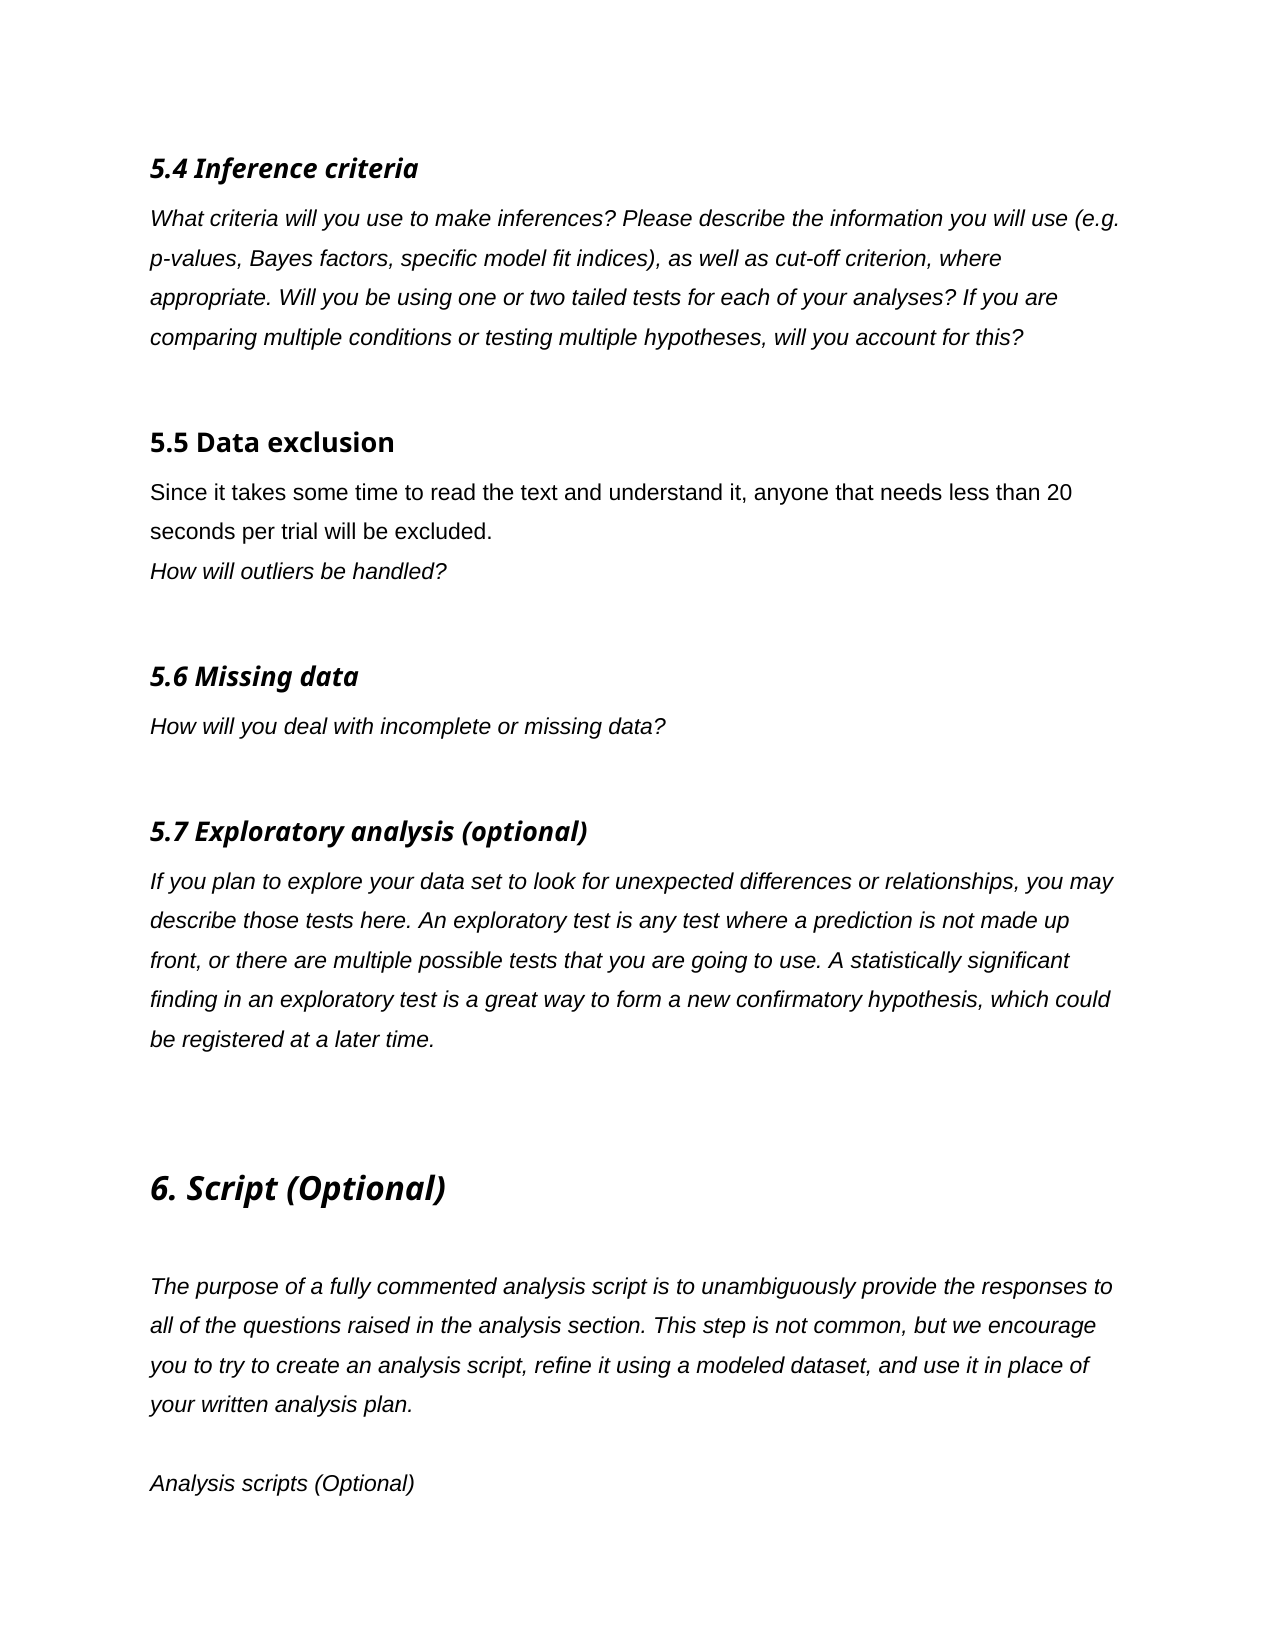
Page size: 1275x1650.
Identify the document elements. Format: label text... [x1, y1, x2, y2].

subtitle 5.7 Exploratory analysis (optional) [150, 813, 1125, 849]
text The purpose of a fully commented analysis script is to unambiguously provide the responses to all of the questions raised in the analysis section. This step is not common, but we encourage you to try to create an analysis script, refine it using a modeled dataset, and use it in place of your written analysis plan. [150, 1273, 1125, 1418]
subtitle 5.4 Inference criteria [150, 150, 1125, 187]
text Since it takes some time to read the text and understand it, anyone that needs less than 20 seconds per trial will be excluded. [150, 479, 1125, 545]
subtitle 5.5 Data exclusion [150, 423, 1125, 460]
text What criteria will you use to make inferences? Please describe the information you will use (e.g. p-values, Bayes factors, specific model fit indices), as well as cut-off criterion, where appropriate. Will you be using one or two tailed tests for each of your analyses? If you are comparing multiple conditions or testing multiple hypotheses, will you account for this? [150, 205, 1125, 350]
subtitle 5.6 Missing data [150, 658, 1125, 694]
text How will outliers be handled? [150, 558, 1125, 584]
text How will you deal with incomplete or missing data? [150, 713, 1125, 739]
text Analysis scripts (Optional) [150, 1470, 1125, 1497]
subtitle 6. Script (Optional) [150, 1165, 1125, 1211]
text If you plan to explore your data set to look for unexpected differences or relationships, you may describe those tests here. An exploratory test is any test where a prediction is not made up front, or there are multiple possible tests that you are going to use. A statistically significant finding in an exploratory test is a great way to form a new confirmatory hypothesis, which could be registered at a later time. [150, 868, 1125, 1052]
